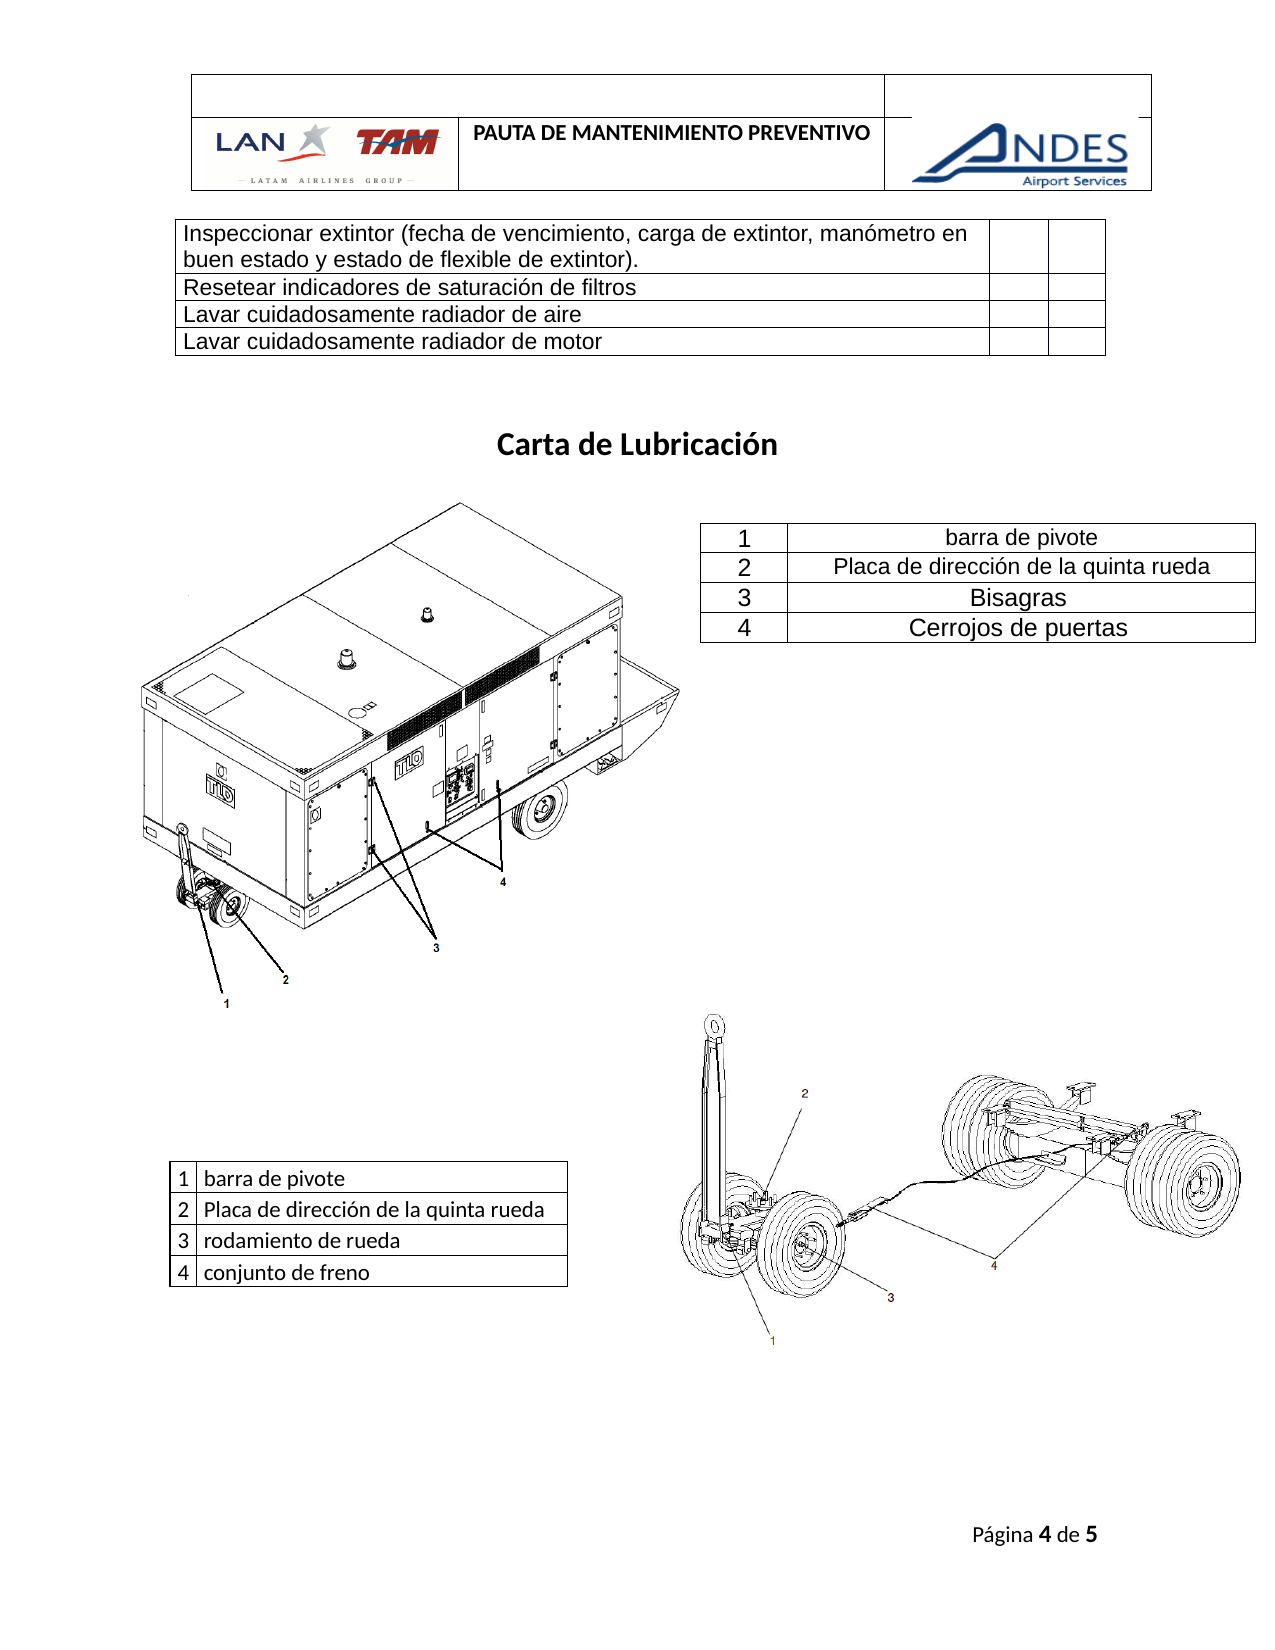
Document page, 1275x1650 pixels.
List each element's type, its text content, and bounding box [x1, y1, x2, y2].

table_cell Lavar cuidadosamente radiador de motor [176, 328, 989, 354]
table_cell Placa de dirección de la quinta rueda [197, 1193, 567, 1223]
table_cell [990, 328, 1048, 354]
picture [911, 117, 1139, 190]
picture [134, 496, 1256, 1378]
text Carta de Lubricación [177, 423, 1098, 464]
table_cell 3 [701, 583, 787, 612]
table_header 1 [171, 1162, 196, 1192]
table_cell [1049, 220, 1105, 272]
table_cell 3 [171, 1225, 196, 1255]
table_cell 2 [701, 553, 787, 582]
table_cell rodamiento de rueda [197, 1225, 567, 1255]
table_header barra de pivote [788, 524, 1255, 552]
table_cell conjunto de freno [197, 1256, 567, 1286]
picture [204, 118, 454, 190]
table_cell [1049, 301, 1105, 327]
table_cell [990, 274, 1048, 300]
table_cell [990, 220, 1048, 272]
table_cell [990, 301, 1048, 327]
table_cell Resetear indicadores de saturación de filtros [176, 274, 989, 300]
picture [204, 191, 454, 195]
table_cell [1049, 274, 1105, 300]
table_cell Cerrojos de puertas [788, 613, 1255, 642]
table_cell 2 [171, 1193, 196, 1223]
table_cell 4 [171, 1256, 196, 1286]
table_header barra de pivote [197, 1162, 567, 1192]
table_cell Placa de dirección de la quinta rueda [788, 553, 1255, 582]
table_cell [1049, 328, 1105, 354]
table_cell 4 [701, 613, 787, 642]
table_cell Lavar cuidadosamente radiador de aire [176, 301, 989, 327]
table_cell Inspeccionar extintor (fecha de vencimiento, carga de extintor, manómetro en buen estado y estado de flexible de extintor). [176, 220, 989, 272]
table_cell Bisagras [788, 583, 1255, 612]
table_header 1 [701, 524, 787, 552]
